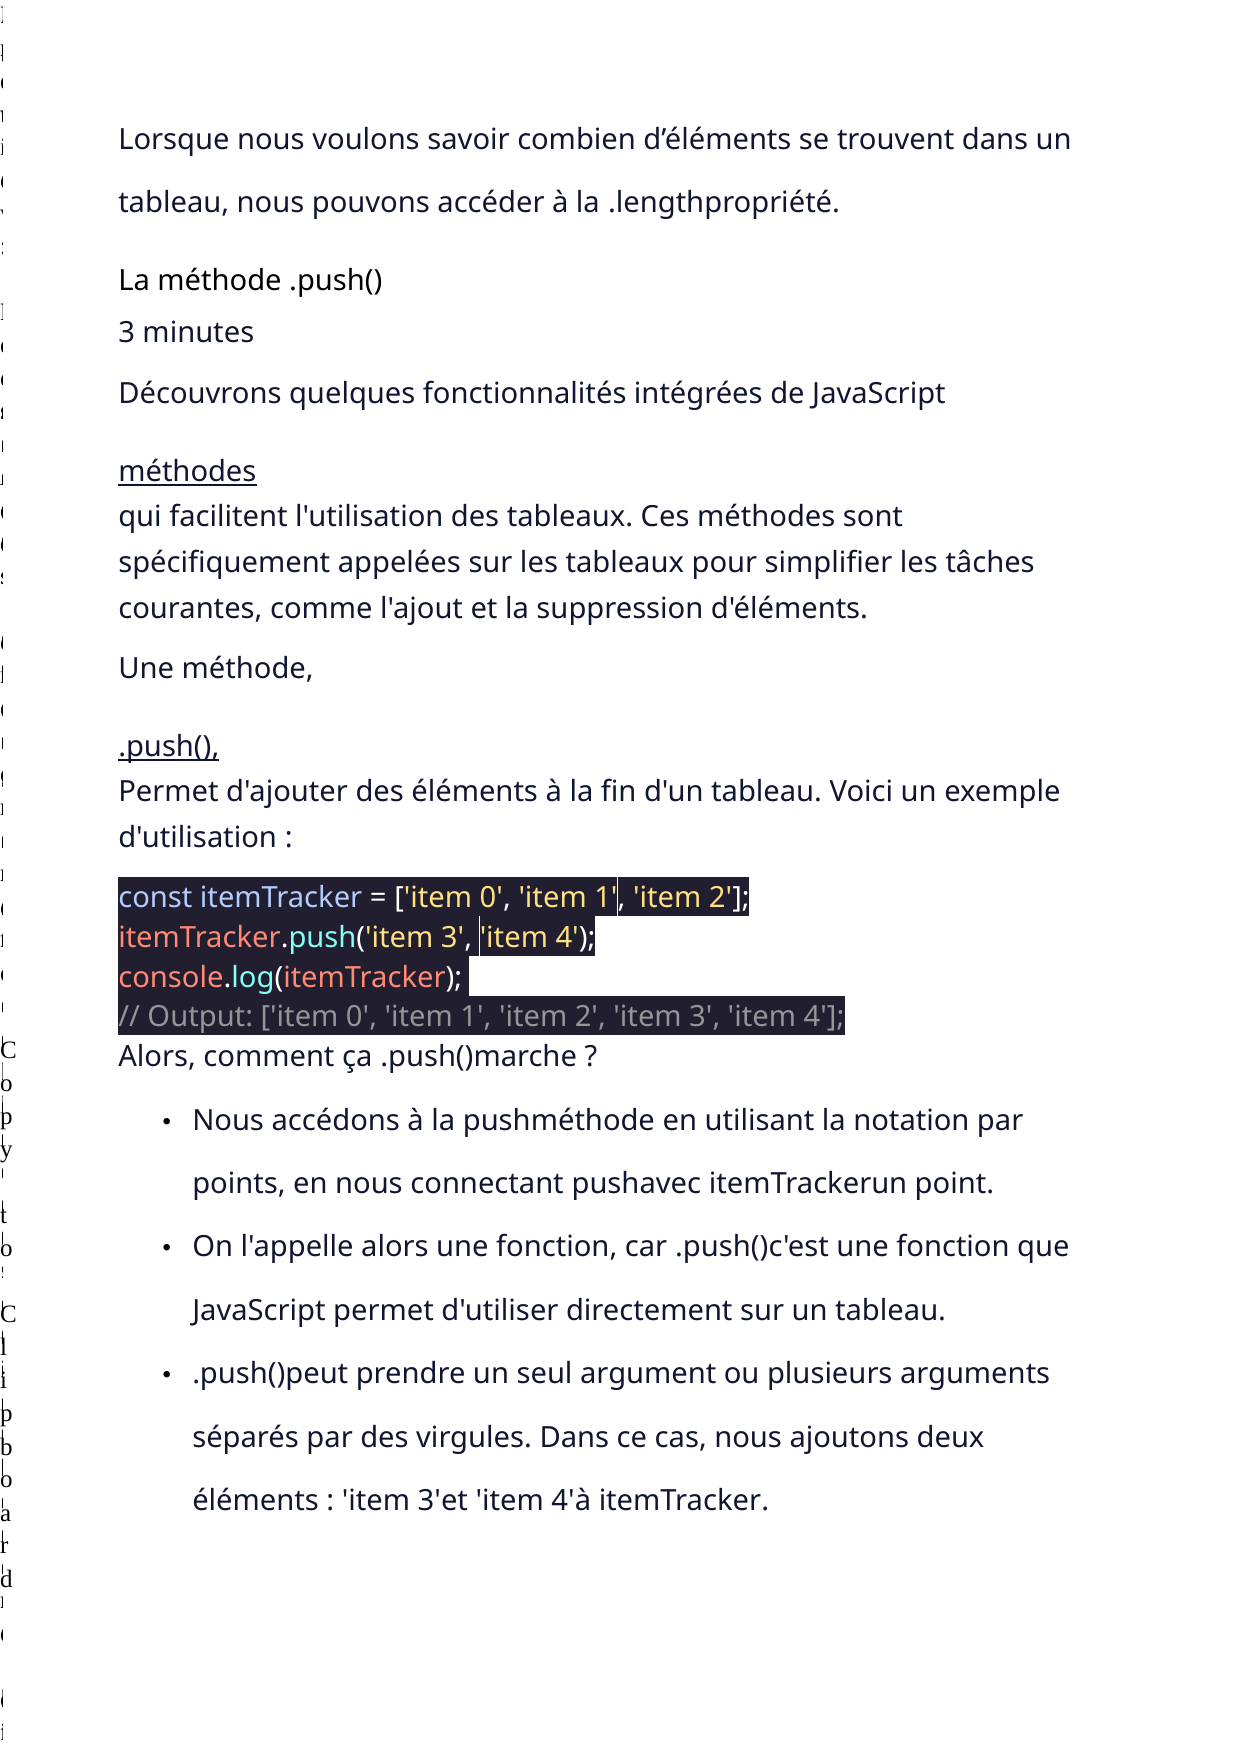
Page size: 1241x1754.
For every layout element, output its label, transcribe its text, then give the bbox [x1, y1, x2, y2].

text 3 minutes [118, 312, 1122, 351]
text Découvrons quelques fonctionnalités intégrées de JavaScript [118, 372, 1122, 412]
text // Output: ['item 0', 'item 1', 'item 2', 'item 3', 'item 4']; [118, 996, 1122, 1035]
text console.log(itemTracker); [118, 956, 1122, 996]
subtitle La méthode .push() [118, 259, 1122, 299]
text qui facilitent l'utilisation des tableaux. Ces méthodes sont spécifiquement appelées sur les tableaux pour simplifier les tâches courantes, comme l'ajout et la suppression d'éléments. [118, 496, 1122, 627]
list On l'appelle alors une fonction, car .push()c'est une fonction que JavaScript permet d'utiliser directement sur un tableau. [162, 1226, 1122, 1329]
text Une méthode, [118, 647, 1122, 687]
text const itemTracker = ['item 0', 'item 1', 'item 2']; [118, 877, 1122, 916]
list .push()peut prendre un seul argument ou plusieurs arguments séparés par des virgules. Dans ce cas, nous ajoutons deux éléments : 'item 3'et 'item 4'à itemTracker. [162, 1352, 1122, 1519]
text itemTracker.push('item 3', 'item 4'); [118, 916, 1122, 956]
text Alors, comment ça .push()marche ? [118, 1035, 1122, 1075]
text .push(), [118, 725, 1122, 765]
text Lorsque nous voulons savoir combien d’éléments se trouvent dans un tableau, nous pouvons accéder à la .lengthpropriété. [118, 118, 1122, 221]
list Nous accédons à la pushméthode en utilisant la notation par points, en nous connectant pushavec itemTrackerun point. [162, 1099, 1122, 1202]
text Permet d'ajouter des éléments à la fin d'un tableau. Voici un exemple d'utilisation : [118, 771, 1122, 856]
text méthodes [118, 450, 1122, 490]
